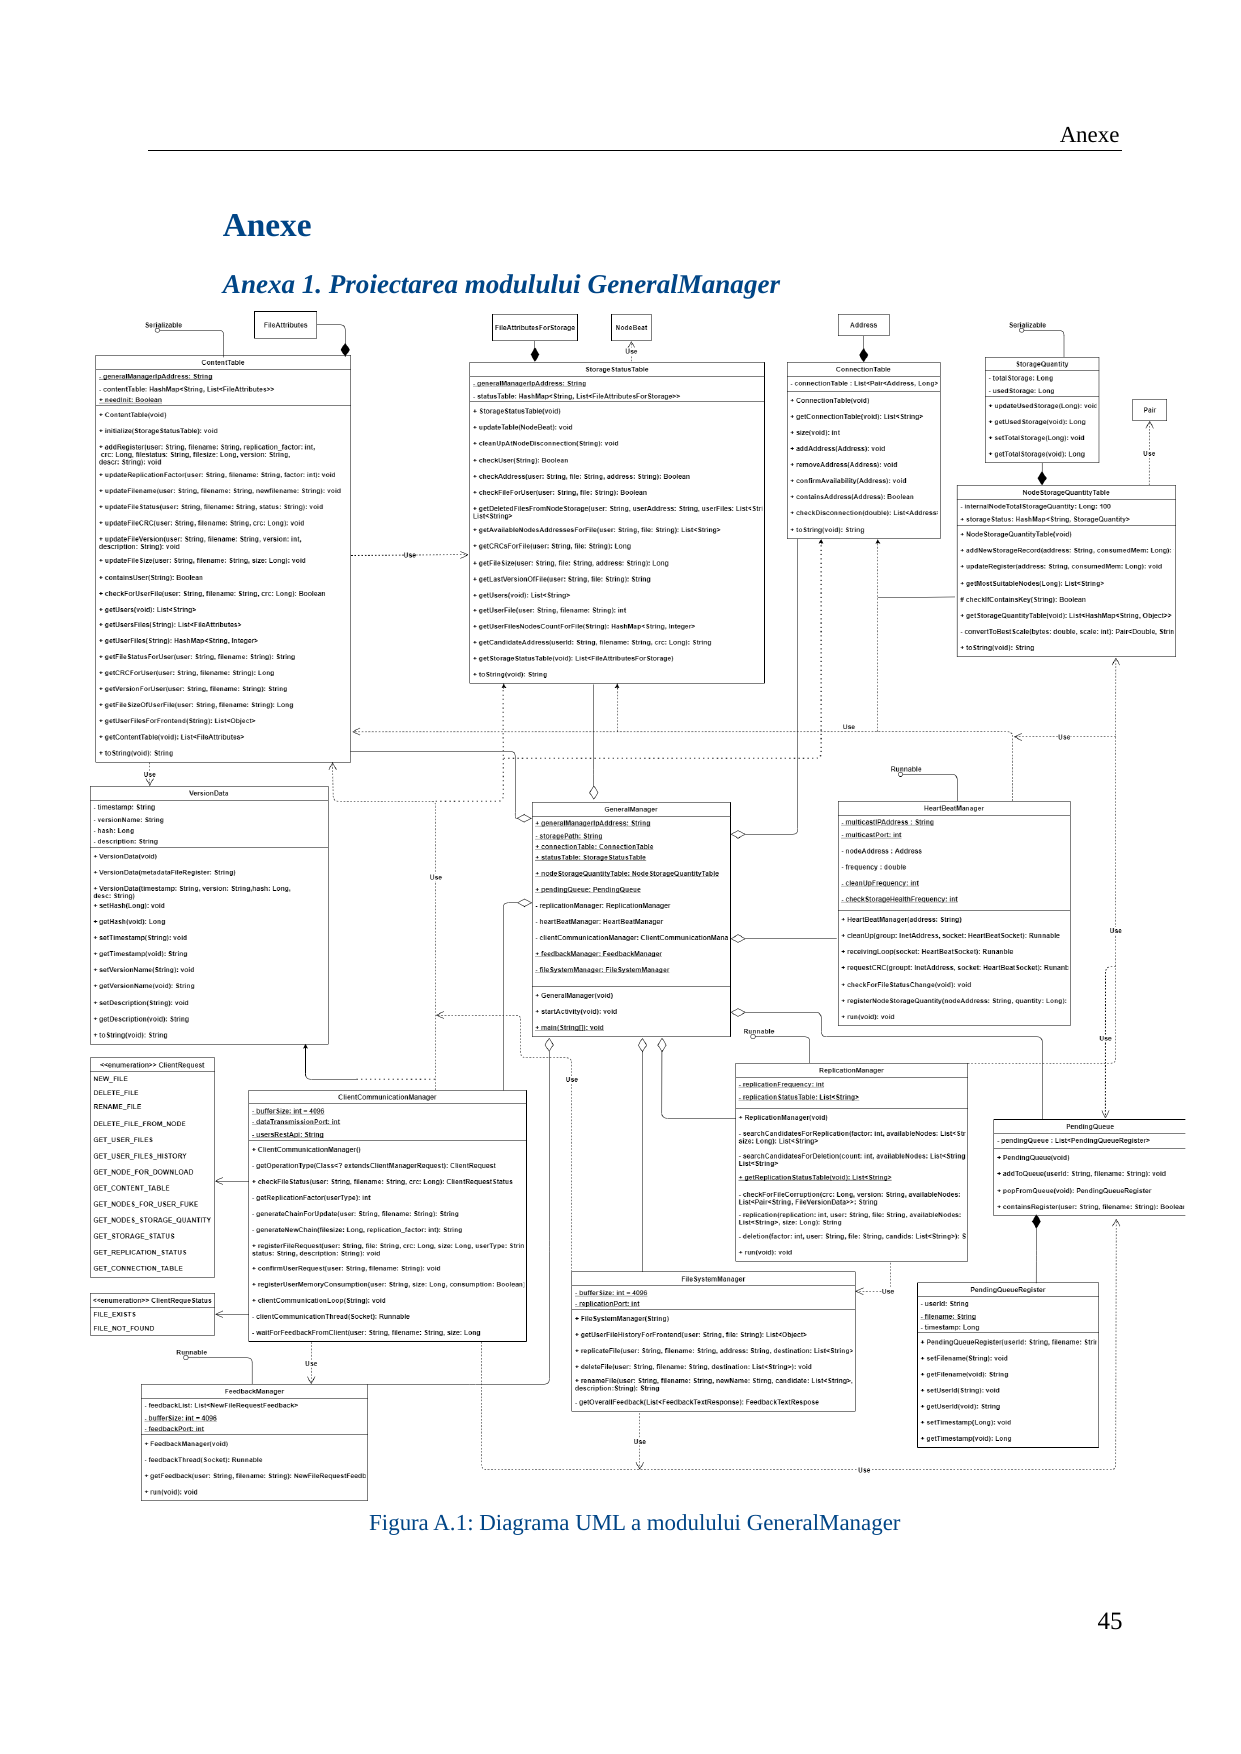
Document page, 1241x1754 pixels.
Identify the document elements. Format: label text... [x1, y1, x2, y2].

text Figura A.1: Diagrama UML a modulului GeneralManager [148, 1509, 1122, 1535]
subtitle Anexa 1. Proiectarea modulului GeneralManager [223, 268, 1122, 299]
picture [84, 311, 1186, 1509]
subtitle Anexe [148, 205, 1122, 243]
